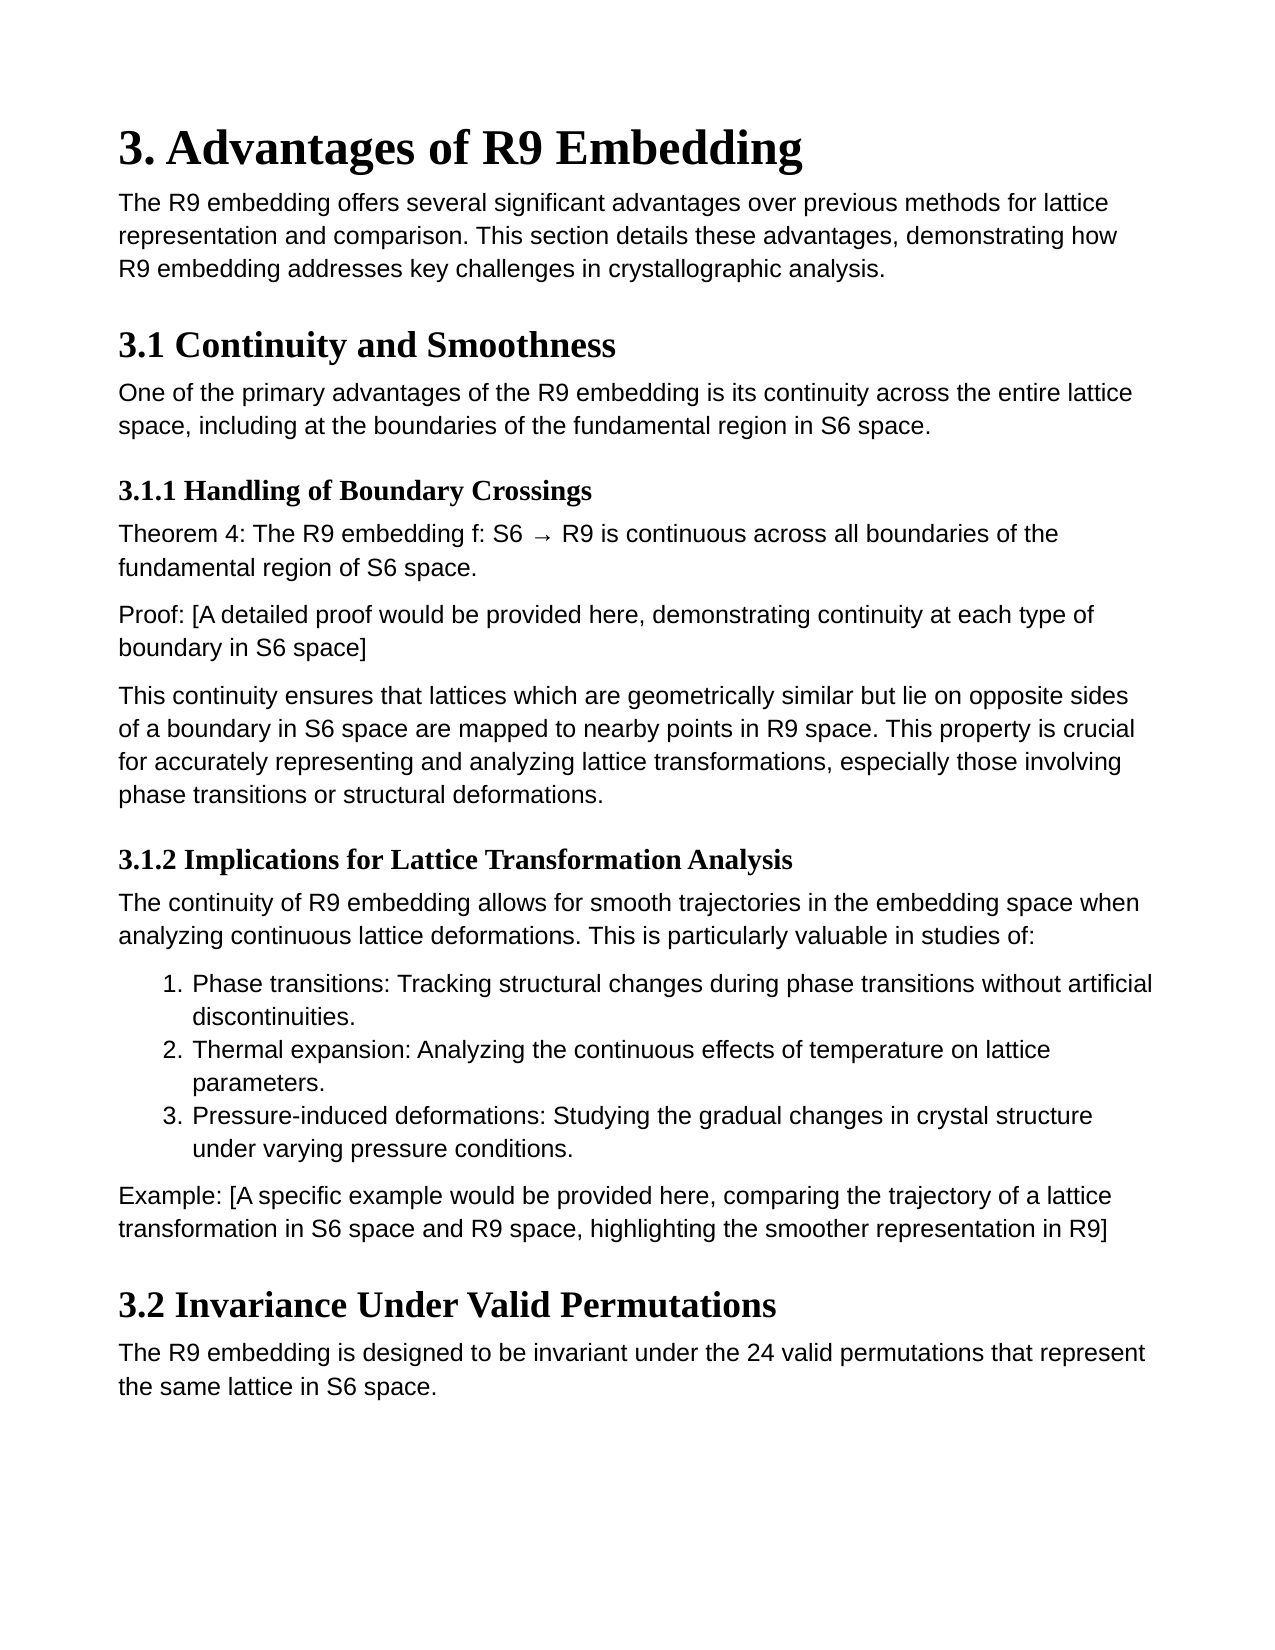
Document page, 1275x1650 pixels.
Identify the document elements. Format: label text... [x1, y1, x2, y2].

text Proof: [A detailed proof would be provided here, demonstrating continuity at each type of boundary in S6 space] [118, 600, 1157, 662]
list Phase transitions: Tracking structural changes during phase transitions without artificial discontinuities. [162, 969, 1157, 1030]
text This continuity ensures that lattices which are geometrically similar but lie on opposite sides of a boundary in S6 space are mapped to nearby points in R9 space. This property is crucial for accurately representing and analyzing lattice transformations, especially those involving phase transitions or structural deformations. [118, 681, 1157, 808]
subtitle 3. Advantages of R9 Embedding [118, 118, 1157, 176]
list Thermal expansion: Analyzing the continuous effects of temperature on lattice parameters. [162, 1035, 1157, 1096]
text The R9 embedding offers several significant advantages over previous methods for lattice representation and comparison. This section details these advantages, demonstrating how R9 embedding addresses key challenges in crystallographic analysis. [118, 188, 1157, 283]
subtitle 3.2 Invariance Under Valid Permutations [118, 1283, 1157, 1326]
text The R9 embedding is designed to be invariant under the 24 valid permutations that represent the same lattice in S6 space. [118, 1338, 1157, 1400]
text One of the primary advantages of the R9 embedding is its continuity across the entire lattice space, including at the boundaries of the fundamental region in S6 space. [118, 378, 1157, 440]
text Theorem 4: The R9 embedding f: S6 → R9 is continuous across all boundaries of the fundamental region of S6 space. [118, 519, 1157, 581]
text Example: [A specific example would be provided here, comparing the trajectory of a lattice transformation in S6 space and R9 space, highlighting the smoother representation in R9] [118, 1181, 1157, 1243]
subtitle 3.1.1 Handling of Boundary Crossings [118, 473, 1157, 507]
text The continuity of R9 embedding allows for smooth trajectories in the embedding space when analyzing continuous lattice deformations. This is particularly valuable in studies of: [118, 888, 1157, 950]
list Pressure-induced deformations: Studying the gradual changes in crystal structure under varying pressure conditions. [162, 1101, 1157, 1162]
subtitle 3.1.2 Implications for Lattice Transformation Analysis [118, 842, 1157, 876]
subtitle 3.1 Continuity and Smoothness [118, 323, 1157, 366]
